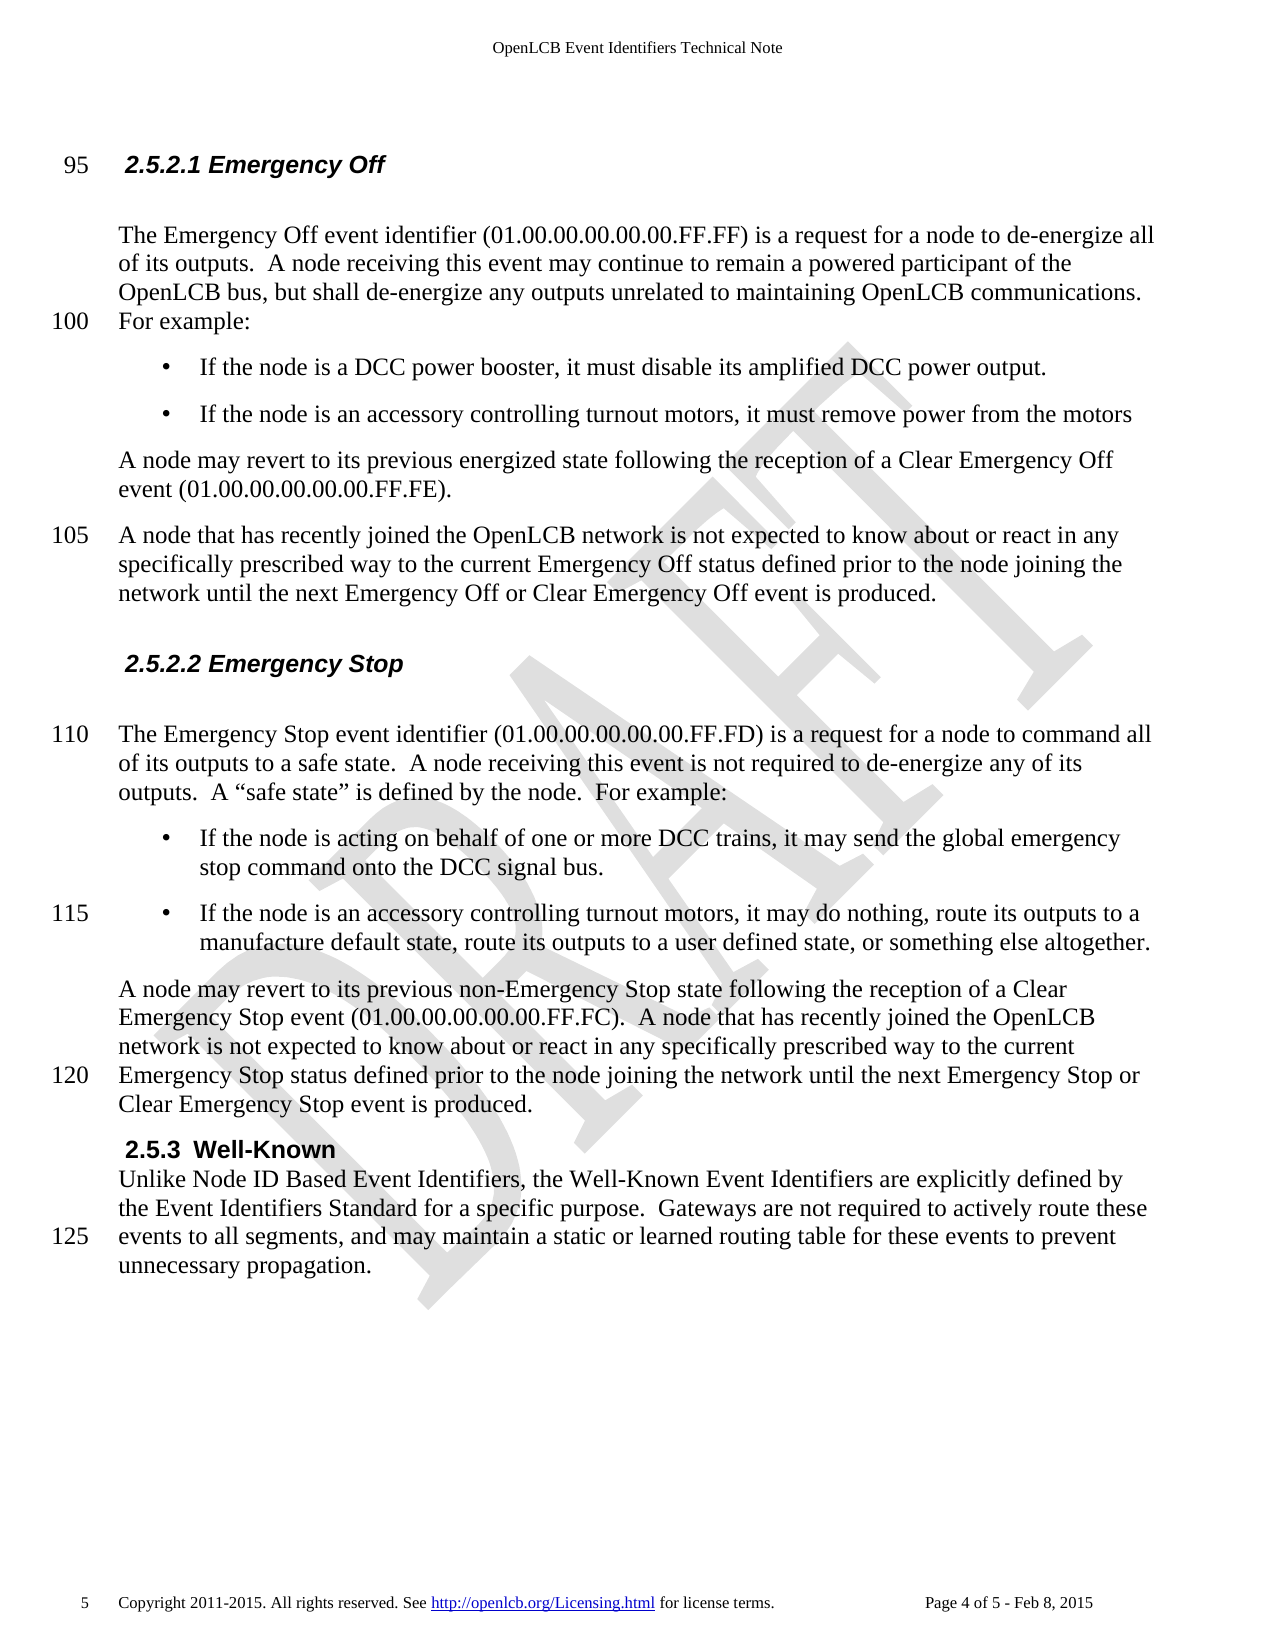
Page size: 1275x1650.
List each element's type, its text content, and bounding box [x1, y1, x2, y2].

subtitle [752, 649, 804, 675]
subtitle Emergency Off [118, 150, 1157, 178]
text Unlike Node ID Based Event Identifiers, the Well-Known Event Identifiers are explicitly defined by the Event Identifiers Standard for a specific purpose. Gateways are not required to actively route these events to all segments, and may maintain a static or learned routing table for these events to prevent unnecessary propagation. [360, 1164, 494, 1251]
text The Emergency Stop event identifier (01.00.00.00.00.00.FF.FD) is a request for a node to command all of its outputs to a safe state. A node receiving this event is not required to de-energize any of its outputs. A “safe state” is defined by the node. For example: [625, 719, 866, 806]
subtitle Well-Known [331, 1135, 489, 1164]
list If the node is acting on behalf of one or more DCC trains, it may send the global emergency stop command onto the DCC signal bus. [670, 825, 804, 881]
list If the node is acting on behalf of one or more DCC trains, it may send the global emergency stop command onto the DCC signal bus. [476, 823, 650, 881]
list If the node is acting on behalf of one or more DCC trains, it may send the global emergency stop command onto the DCC signal bus. [162, 823, 364, 881]
list If the node is an accessory controlling turnout motors, it may do nothing, route its outputs to a manufacture default state, route its outputs to a user defined state, or something else altogether. [683, 898, 1157, 956]
list If the node is a DCC power booster, it must disable its amplified DCC power output. [860, 352, 1157, 381]
text A node may revert to its previous energized state following the reception of a Clear Emergency Off event (01.00.00.00.00.00.FF.FE). [118, 445, 761, 503]
subtitle Well-Known [118, 1135, 317, 1164]
list If the node is an accessory controlling turnout motors, it may do nothing, route its outputs to a manufacture default state, route its outputs to a user defined state, or something else altogether. [404, 898, 515, 956]
subtitle [854, 649, 1033, 678]
text A node may revert to its previous non-Emergency Stop state following the reception of a Clear Emergency Stop event (01.00.00.00.00.00.FF.FC). A node that has recently joined the OpenLCB network is not expected to know about or react in any specifically prescribed way to the current Emergency Stop status defined prior to the node joining the network until the next Emergency Stop or Clear Emergency Stop event is produced. [212, 977, 463, 1117]
text A node may revert to its previous energized state following the reception of a Clear Emergency Off event (01.00.00.00.00.00.FF.FE). [849, 445, 1157, 503]
text The Emergency Off event identifier (01.00.00.00.00.00.FF.FF) is a request for a node to de-energize all of its outputs. A node receiving this event may continue to remain a powered participant of the OpenLCB bus, but shall de-energize any outputs unrelated to maintaining OpenLCB communications. For example: [118, 220, 1157, 335]
text A node that has recently joined the OpenLCB network is not expected to know about or react in any specifically prescribed way to the current Emergency Off status defined prior to the node joining the network until the next Emergency Off or Clear Emergency Off event is produced. [118, 521, 667, 607]
list If the node is acting on behalf of one or more DCC trains, it may send the global emergency stop command onto the DCC signal bus. [366, 828, 490, 881]
text A node may revert to its previous non-Emergency Stop state following the reception of a Clear Emergency Stop event (01.00.00.00.00.00.FF.FC). A node that has recently joined the OpenLCB network is not expected to know about or react in any specifically prescribed way to the current Emergency Stop status defined prior to the node joining the network until the next Emergency Stop or Clear Emergency Stop event is produced. [364, 974, 580, 1117]
text A node may revert to its previous non-Emergency Stop state following the reception of a Clear Emergency Stop event (01.00.00.00.00.00.FF.FC). A node that has recently joined the OpenLCB network is not expected to know about or react in any specifically prescribed way to the current Emergency Stop status defined prior to the node joining the network until the next Emergency Stop or Clear Emergency Stop event is produced. [118, 974, 270, 1117]
text A node that has recently joined the OpenLCB network is not expected to know about or react in any specifically prescribed way to the current Emergency Off status defined prior to the node joining the network until the next Emergency Off or Clear Emergency Off event is produced. [925, 521, 1157, 607]
text Unlike Node ID Based Event Identifiers, the Well-Known Event Identifiers are explicitly defined by the Event Identifiers Standard for a specific purpose. Gateways are not required to actively route these events to all segments, and may maintain a static or learned routing table for these events to prevent unnecessary propagation. [118, 1164, 429, 1279]
text A node that has recently joined the OpenLCB network is not expected to know about or react in any specifically prescribed way to the current Emergency Off status defined prior to the node joining the network until the next Emergency Off or Clear Emergency Off event is produced. [671, 521, 968, 607]
text Unlike Node ID Based Event Identifiers, the Well-Known Event Identifiers are explicitly defined by the Event Identifiers Standard for a specific purpose. Gateways are not required to actively route these events to all segments, and may maintain a static or learned routing table for these events to prevent unnecessary propagation. [461, 1164, 1157, 1279]
subtitle Emergency Stop [118, 649, 738, 678]
text A node may revert to its previous non-Emergency Stop state following the reception of a Clear Emergency Stop event (01.00.00.00.00.00.FF.FC). A node that has recently joined the OpenLCB network is not expected to know about or react in any specifically prescribed way to the current Emergency Stop status defined prior to the node joining the network until the next Emergency Stop or Clear Emergency Stop event is produced. [502, 974, 1157, 1117]
list If the node is acting on behalf of one or more DCC trains, it may send the global emergency stop command onto the DCC signal bus. [779, 823, 1157, 881]
text The Emergency Stop event identifier (01.00.00.00.00.00.FF.FD) is a request for a node to command all of its outputs to a safe state. A node receiving this event is not required to de-energize any of its outputs. A “safe state” is defined by the node. For example: [118, 719, 599, 806]
list If the node is an accessory controlling turnout motors, it must remove power from the motors [162, 399, 789, 428]
text The Emergency Stop event identifier (01.00.00.00.00.00.FF.FD) is a request for a node to command all of its outputs to a safe state. A node receiving this event is not required to de-energize any of its outputs. A “safe state” is defined by the node. For example: [558, 719, 697, 806]
text The Emergency Stop event identifier (01.00.00.00.00.00.FF.FD) is a request for a node to command all of its outputs to a safe state. A node receiving this event is not required to de-energize any of its outputs. A “safe state” is defined by the node. For example: [822, 719, 1157, 806]
list If the node is an accessory controlling turnout motors, it may do nothing, route its outputs to a manufacture default state, route its outputs to a user defined state, or something else altogether. [162, 898, 419, 956]
list If the node is a DCC power booster, it must disable its amplified DCC power output. [162, 352, 836, 381]
subtitle Well-Known [510, 1135, 1157, 1164]
subtitle [1062, 649, 1157, 678]
text A node may revert to its previous energized state following the reception of a Clear Emergency Off event (01.00.00.00.00.00.FF.FE). [757, 445, 864, 503]
subtitle [815, 655, 866, 678]
list If the node is an accessory controlling turnout motors, it may do nothing, route its outputs to a manufacture default state, route its outputs to a user defined state, or something else altogether. [536, 898, 702, 956]
list If the node is an accessory controlling turnout motors, it must remove power from the motors [815, 399, 1157, 428]
